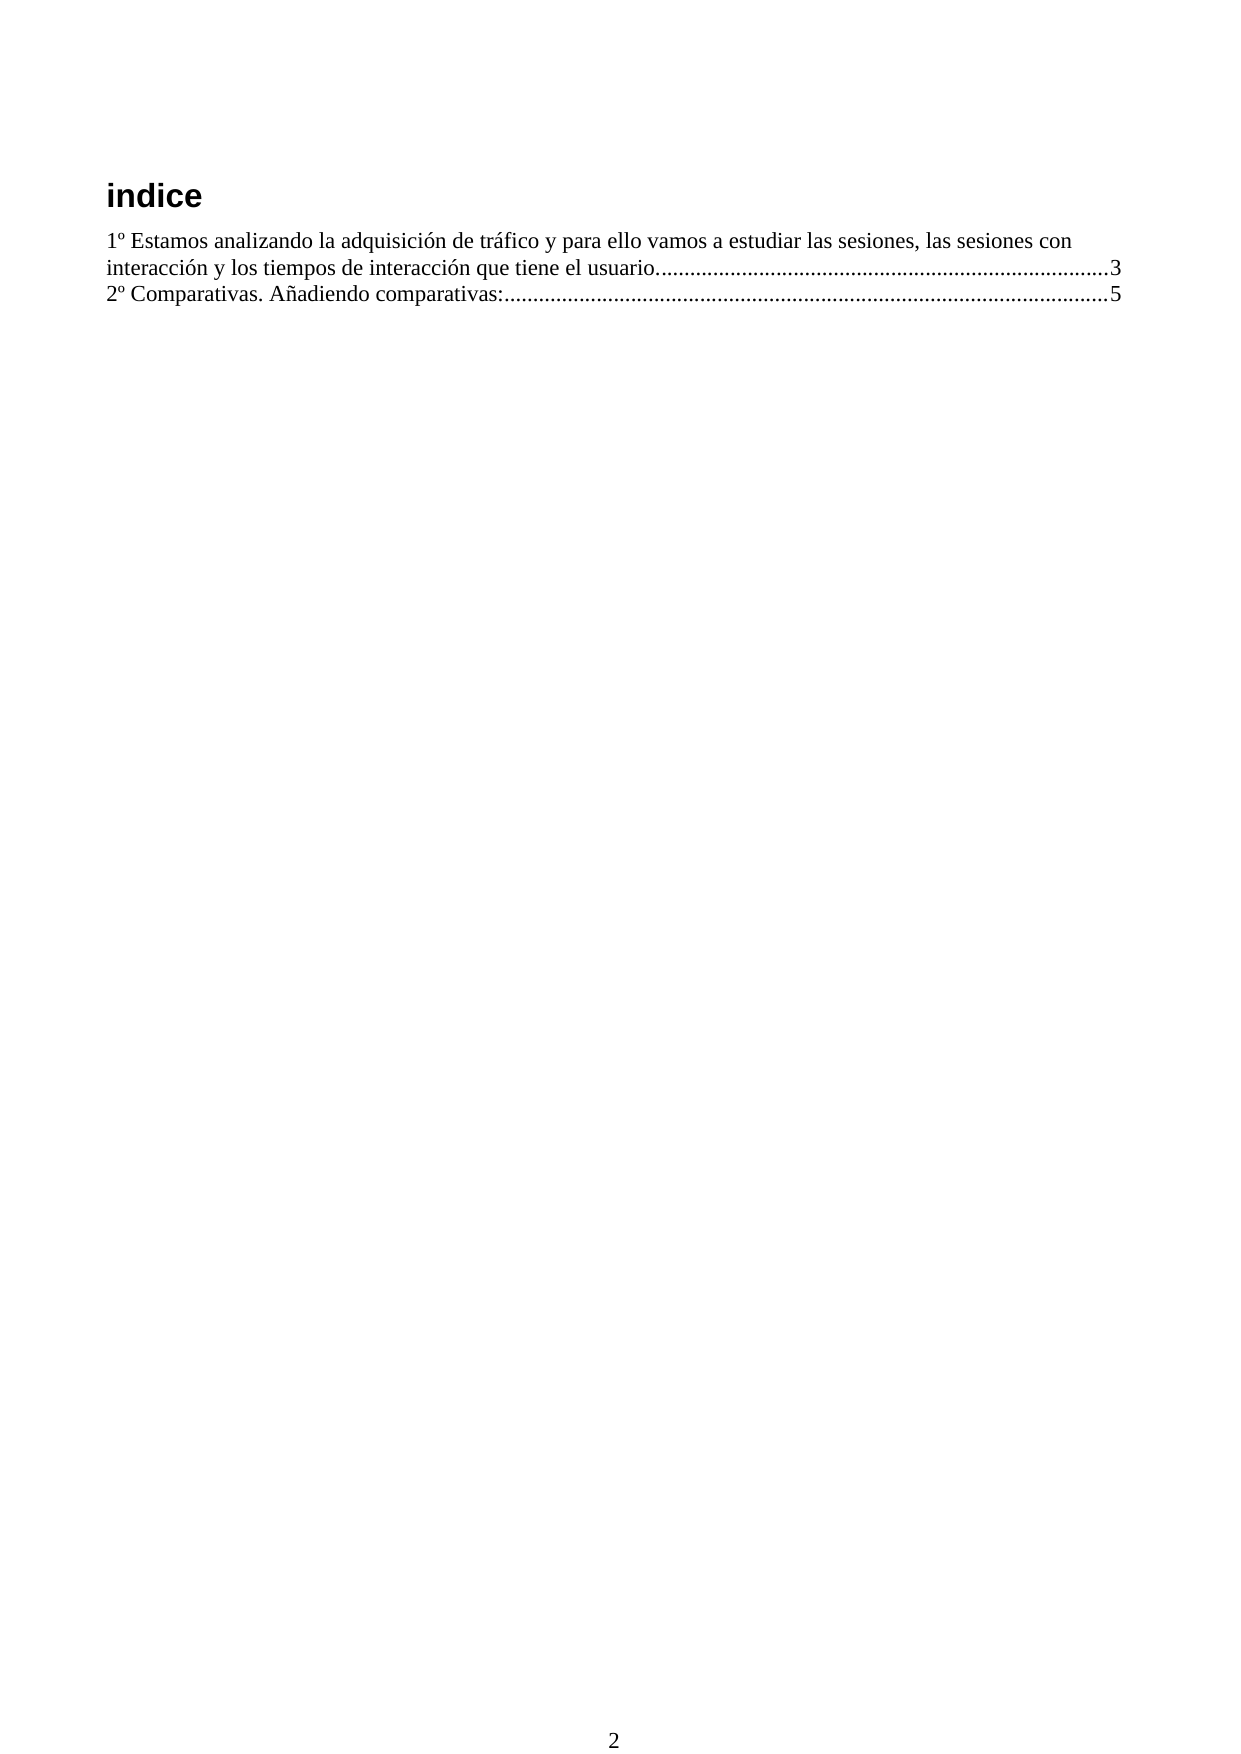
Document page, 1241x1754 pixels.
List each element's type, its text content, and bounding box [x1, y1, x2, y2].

text 1º Estamos analizando la adquisición de tráfico y para ello vamos a estudiar las sesiones, las sesiones con interacción y los tiempos de interacción que tiene el usuario. 3 [106, 227, 1121, 280]
subtitle indice [106, 176, 1121, 215]
text 2º Comparativas. Añadiendo comparativas: 5 [106, 280, 1121, 306]
